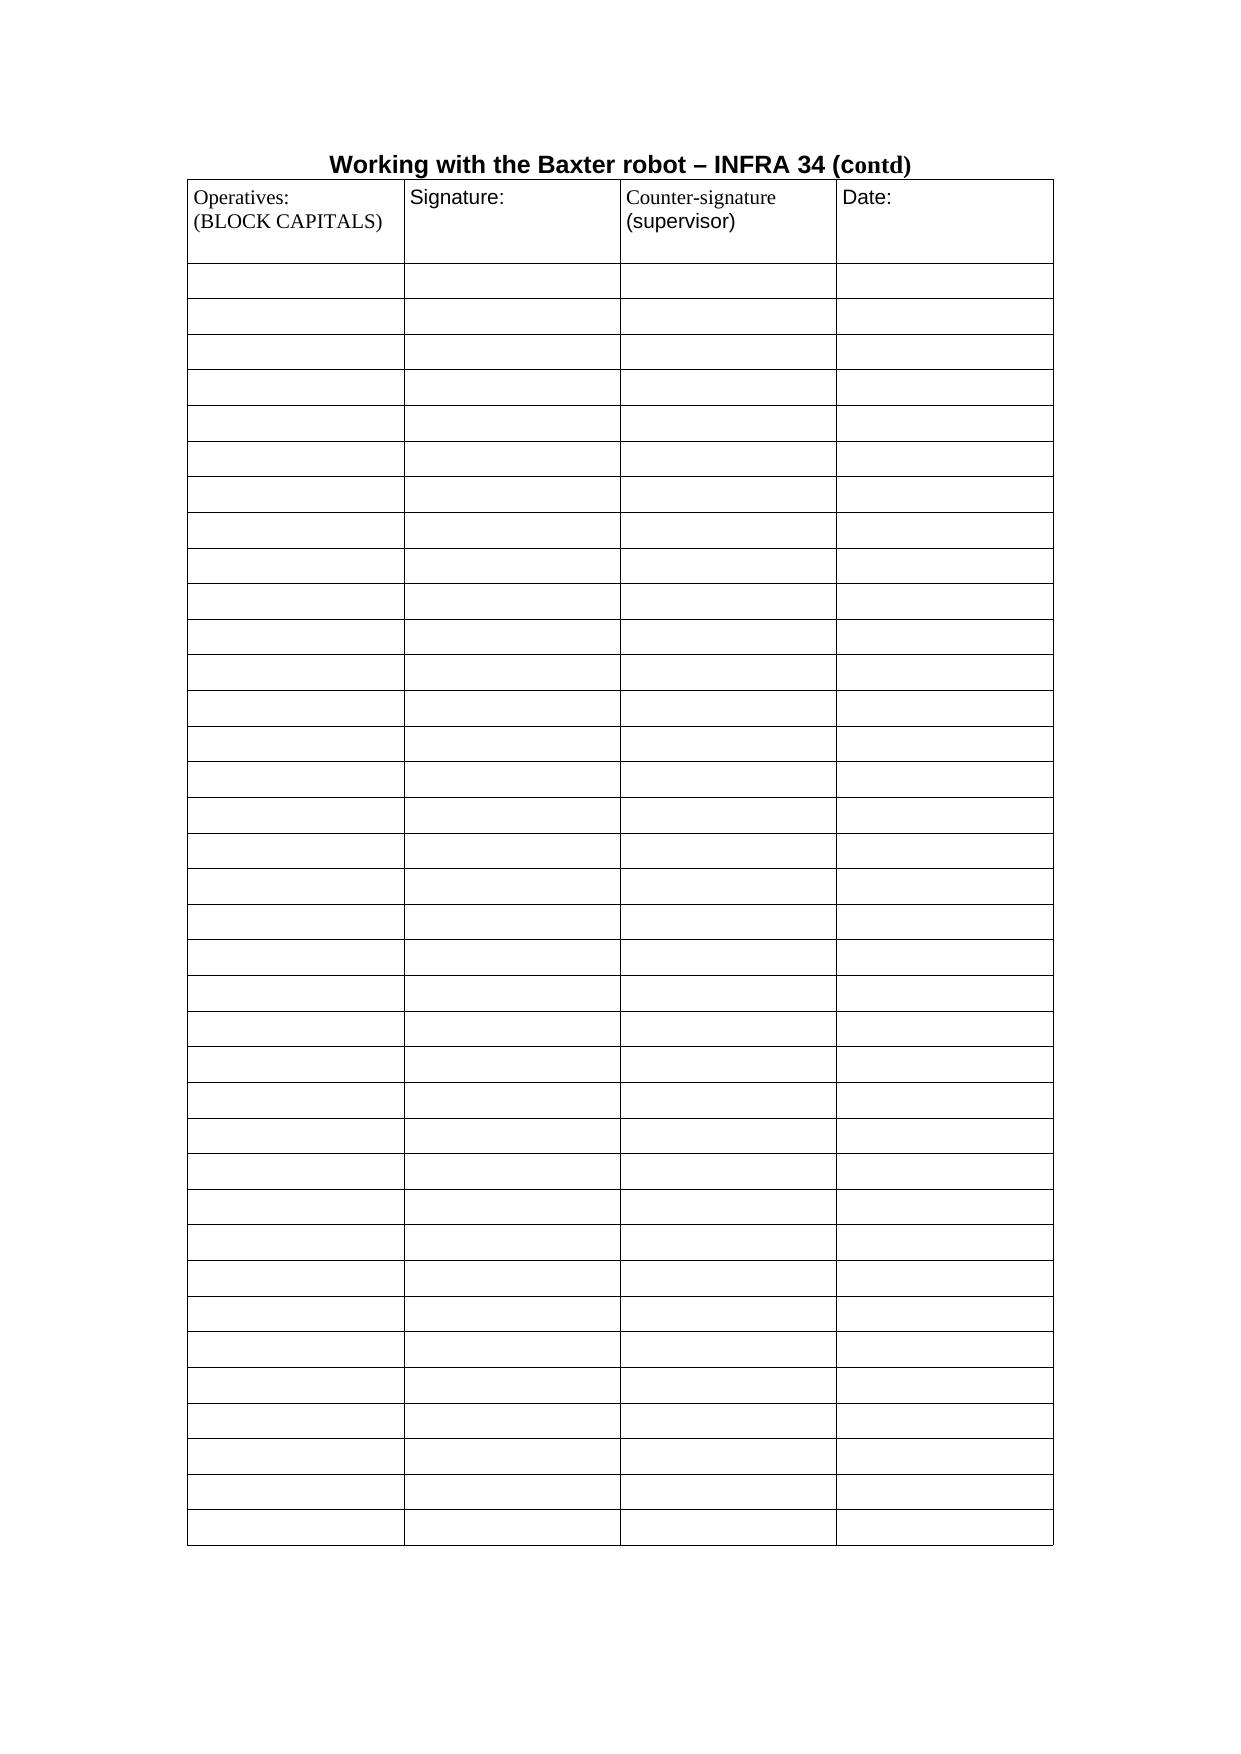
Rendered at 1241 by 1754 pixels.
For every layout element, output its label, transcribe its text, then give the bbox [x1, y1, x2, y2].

table_cell [837, 834, 1053, 868]
table_cell [188, 1012, 404, 1046]
table_cell [405, 1297, 620, 1331]
table_cell [405, 1190, 620, 1224]
table_cell [405, 1261, 620, 1296]
table_cell [621, 798, 836, 832]
table_cell [837, 1439, 1053, 1474]
table_cell [621, 1012, 836, 1046]
table_cell [188, 762, 404, 797]
text Working with the Baxter robot – INFRA 34 (contd) [187, 150, 1053, 179]
table_cell [837, 1404, 1053, 1438]
table_cell [188, 691, 404, 726]
table_cell [837, 762, 1053, 797]
table_cell [837, 798, 1053, 832]
table_header Counter-signature (supervisor) [621, 180, 836, 262]
table_cell [188, 1154, 404, 1189]
table_cell [188, 549, 404, 583]
table_cell [837, 976, 1053, 1011]
table_cell [405, 976, 620, 1011]
table_cell [621, 869, 836, 904]
table_cell [621, 620, 836, 654]
table_cell [405, 1332, 620, 1367]
table_cell [837, 1012, 1053, 1046]
table_cell [405, 1475, 620, 1509]
table_cell [837, 1368, 1053, 1402]
table_cell [188, 1439, 404, 1474]
table_cell [837, 549, 1053, 583]
table_cell [621, 1119, 836, 1153]
table_header Date: [837, 180, 1053, 262]
table_cell [405, 442, 620, 476]
table_cell [837, 1047, 1053, 1082]
table_cell [188, 1297, 404, 1331]
table_cell [188, 834, 404, 868]
table_cell [621, 584, 836, 619]
table_cell [188, 264, 404, 298]
table_header Signature: [405, 180, 620, 262]
table_cell [621, 299, 836, 334]
table_cell [405, 1012, 620, 1046]
table_cell [621, 834, 836, 868]
table_cell [621, 1297, 836, 1331]
table_cell [621, 370, 836, 405]
table_cell [188, 1332, 404, 1367]
table_cell [405, 1404, 620, 1438]
table_cell [405, 834, 620, 868]
table_cell [405, 1119, 620, 1153]
table_cell [188, 798, 404, 832]
table_cell [837, 905, 1053, 939]
table_cell [405, 620, 620, 654]
table_cell [405, 1225, 620, 1260]
table_cell [188, 940, 404, 975]
table_cell [837, 1475, 1053, 1509]
table_cell [837, 442, 1053, 476]
table_cell [621, 940, 836, 975]
table_cell [621, 1190, 836, 1224]
table_cell [188, 299, 404, 334]
table_cell [405, 691, 620, 726]
table_cell [621, 477, 836, 512]
table_cell [837, 691, 1053, 726]
table_cell [621, 976, 836, 1011]
table_cell [188, 1368, 404, 1402]
table_cell [621, 727, 836, 761]
table_cell [621, 1439, 836, 1474]
table_cell [837, 1225, 1053, 1260]
table_cell [837, 727, 1053, 761]
table_cell [621, 691, 836, 726]
table_cell [837, 264, 1053, 298]
table_cell [188, 1047, 404, 1082]
table_cell [188, 1225, 404, 1260]
table_cell [621, 549, 836, 583]
table_cell [188, 976, 404, 1011]
table_cell [188, 1190, 404, 1224]
table_cell [621, 1332, 836, 1367]
table_cell [405, 798, 620, 832]
table_cell [188, 1261, 404, 1296]
table_cell [621, 1225, 836, 1260]
table_cell [837, 335, 1053, 369]
table_cell [405, 299, 620, 334]
table_cell [405, 406, 620, 441]
table_cell [621, 406, 836, 441]
table_cell [188, 869, 404, 904]
table_cell [405, 905, 620, 939]
table_cell [837, 655, 1053, 690]
table_cell [188, 727, 404, 761]
table_cell [621, 264, 836, 298]
table_cell [188, 655, 404, 690]
table_cell [405, 1439, 620, 1474]
table_cell [621, 1510, 836, 1545]
table_cell [621, 442, 836, 476]
table_cell [188, 1119, 404, 1153]
table_cell [621, 1154, 836, 1189]
table_cell [837, 1332, 1053, 1367]
table_cell [837, 1154, 1053, 1189]
table_cell [405, 655, 620, 690]
table_cell [188, 1510, 404, 1545]
table_cell [621, 905, 836, 939]
table_cell [837, 477, 1053, 512]
table_cell [188, 1475, 404, 1509]
table_cell [405, 335, 620, 369]
table_cell [837, 370, 1053, 405]
table_cell [837, 1083, 1053, 1117]
table_cell [621, 762, 836, 797]
table_cell [405, 1368, 620, 1402]
table_cell [837, 406, 1053, 441]
table_cell [405, 264, 620, 298]
table_cell [405, 584, 620, 619]
table_cell [621, 1083, 836, 1117]
table_cell [405, 1047, 620, 1082]
table_cell [188, 1404, 404, 1438]
table_cell [837, 869, 1053, 904]
table_cell [405, 1510, 620, 1545]
table_cell [621, 513, 836, 547]
table_cell [405, 940, 620, 975]
table_cell [621, 1368, 836, 1402]
table_cell [837, 584, 1053, 619]
table_cell [405, 1154, 620, 1189]
table_cell [188, 370, 404, 405]
table_cell [188, 335, 404, 369]
table_cell [837, 299, 1053, 334]
table_cell [188, 1083, 404, 1117]
table_cell [188, 442, 404, 476]
table_cell [405, 513, 620, 547]
table_cell [837, 1510, 1053, 1545]
table_cell [405, 549, 620, 583]
table_cell [621, 1047, 836, 1082]
table_cell [188, 477, 404, 512]
table_cell [621, 1475, 836, 1509]
table_header Operatives: (BLOCK CAPITALS) [188, 180, 404, 262]
table_cell [188, 406, 404, 441]
table_cell [188, 905, 404, 939]
table_cell [188, 620, 404, 654]
table_cell [837, 620, 1053, 654]
table_cell [405, 762, 620, 797]
table_cell [188, 584, 404, 619]
table_cell [837, 513, 1053, 547]
table_cell [621, 1404, 836, 1438]
table_cell [621, 1261, 836, 1296]
table_cell [837, 940, 1053, 975]
table_cell [405, 477, 620, 512]
table_cell [837, 1261, 1053, 1296]
table_cell [405, 869, 620, 904]
table_cell [405, 370, 620, 405]
table_cell [837, 1190, 1053, 1224]
table_cell [837, 1297, 1053, 1331]
table_cell [188, 513, 404, 547]
table_cell [621, 335, 836, 369]
table_cell [405, 1083, 620, 1117]
table_cell [405, 727, 620, 761]
table_cell [621, 655, 836, 690]
table_cell [837, 1119, 1053, 1153]
